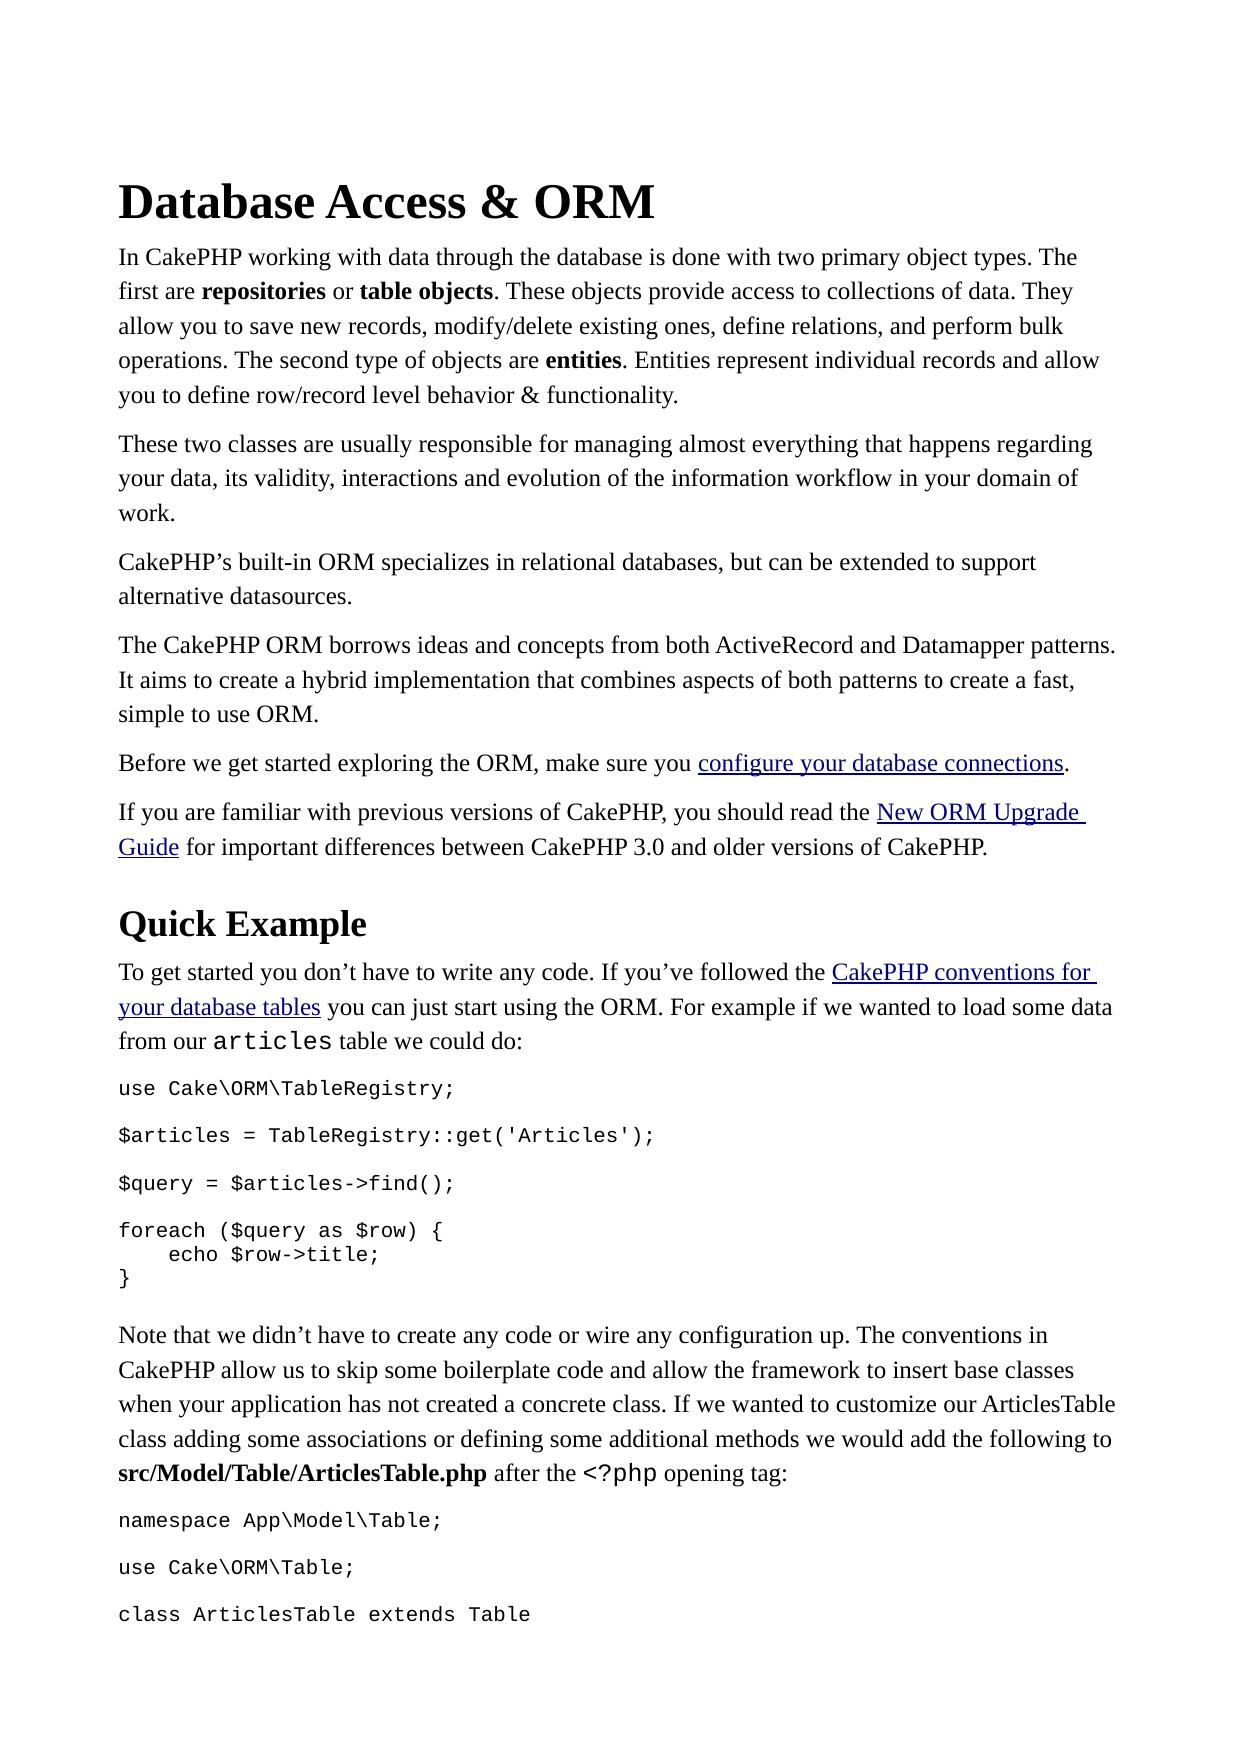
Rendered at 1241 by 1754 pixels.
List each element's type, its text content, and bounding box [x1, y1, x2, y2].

text CakePHP’s built-in ORM specializes in relational databases, but can be extended to support alternative datasources. [118, 547, 1122, 610]
text } [118, 1267, 1122, 1291]
text class ArticlesTable extends Table [118, 1604, 1122, 1628]
text The CakePHP ORM borrows ideas and concepts from both ActiveRecord and Datamapper patterns. It aims to create a hybrid implementation that combines aspects of both patterns to create a fast, simple to use ORM. [118, 630, 1122, 728]
text foreach ($query as $row) { [118, 1220, 1122, 1243]
text namespace App\Model\Table; [118, 1510, 1122, 1533]
text In CakePHP working with data through the database is done with two primary object types. The first are repositories or table objects. These objects provide access to collections of data. They allow you to save new records, modify/delete existing ones, define relations, and perform bulk operations. The second type of objects are entities. Entities represent individual records and allow you to define row/record level behavior & functionality. [118, 242, 1122, 408]
subtitle Quick Example [118, 902, 1122, 945]
text $articles = TableRegistry::get('Articles'); [118, 1125, 1122, 1149]
text Note that we didn’t have to create any code or wire any configuration up. The conventions in CakePHP allow us to skip some boilerplate code and allow the framework to insert base classes when your application has not created a concrete class. If we wanted to customize our ArticlesTable class adding some associations or defining some additional methods we would add the following to src/Model/Table/ArticlesTable.php after the <?php opening tag: [118, 1320, 1122, 1489]
text $query = $articles->find(); [118, 1173, 1122, 1196]
text If you are familiar with previous versions of CakePHP, you should read the New ORM Upgrade Guide for important differences between CakePHP 3.0 and older versions of CakePHP. [118, 797, 1122, 861]
text To get started you don’t have to write any code. If you’ve followed the CakePHP conventions for your database tables you can just start using the ORM. For example if we wanted to load some data from our articles table we could do: [118, 957, 1122, 1057]
subtitle Database Access & ORM [118, 172, 1122, 229]
text use Cake\ORM\TableRegistry; [118, 1078, 1122, 1102]
text echo $row->title; [118, 1243, 1122, 1267]
text These two classes are usually responsible for managing almost everything that happens regarding your data, its validity, interactions and evolution of the information workflow in your domain of work. [118, 429, 1122, 527]
text Before we get started exploring the ORM, make sure you configure your database connections. [118, 748, 1122, 777]
text use Cake\ORM\Table; [118, 1557, 1122, 1581]
